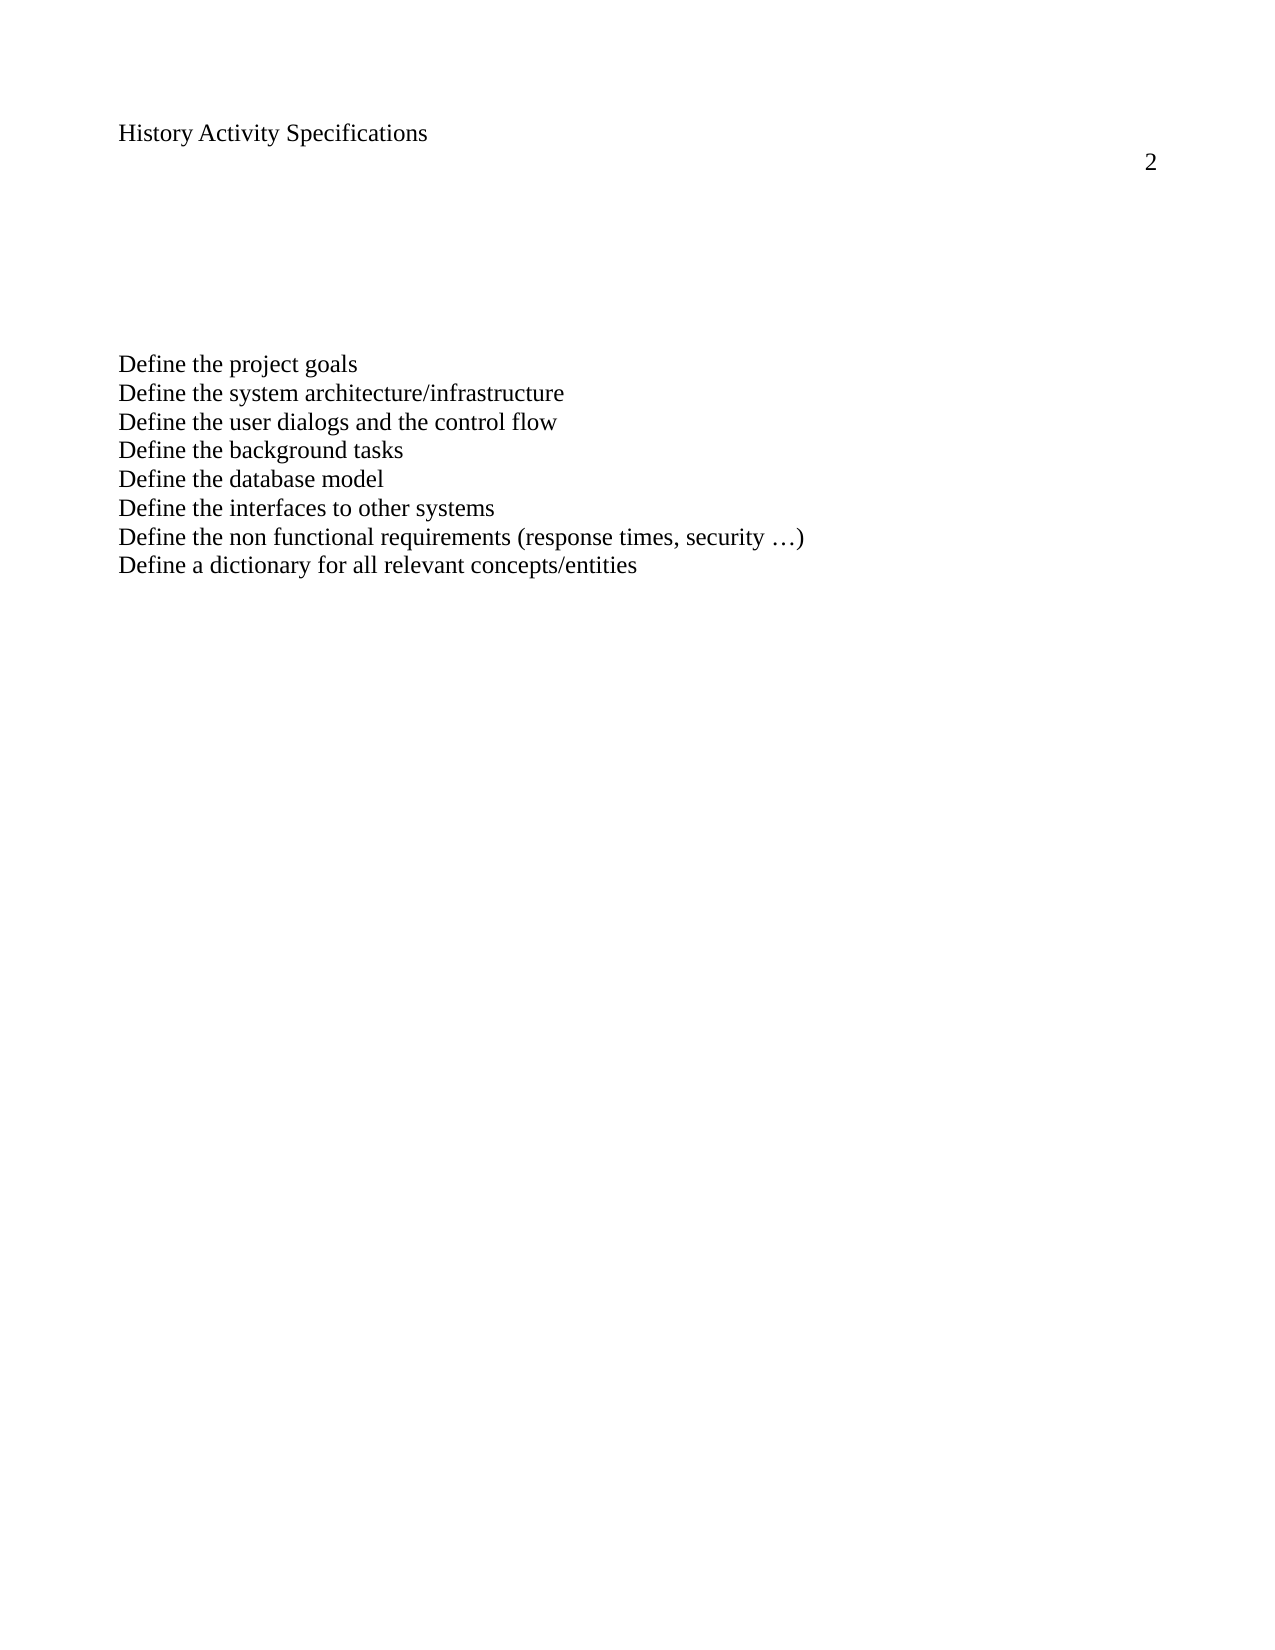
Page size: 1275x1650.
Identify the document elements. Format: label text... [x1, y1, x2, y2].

text Define the user dialogs and the control flow [118, 407, 1157, 436]
text Define the background tasks [118, 436, 1157, 464]
text Define a dictionary for all relevant concepts/entities [118, 551, 1157, 579]
text Define the project goals [118, 349, 1157, 378]
text Define the system architecture/infrastructure [118, 378, 1157, 407]
text Define the interfaces to other systems [118, 493, 1157, 522]
text Define the non functional requirements (response times, security …) [118, 522, 1157, 551]
text Define the database model [118, 464, 1157, 493]
